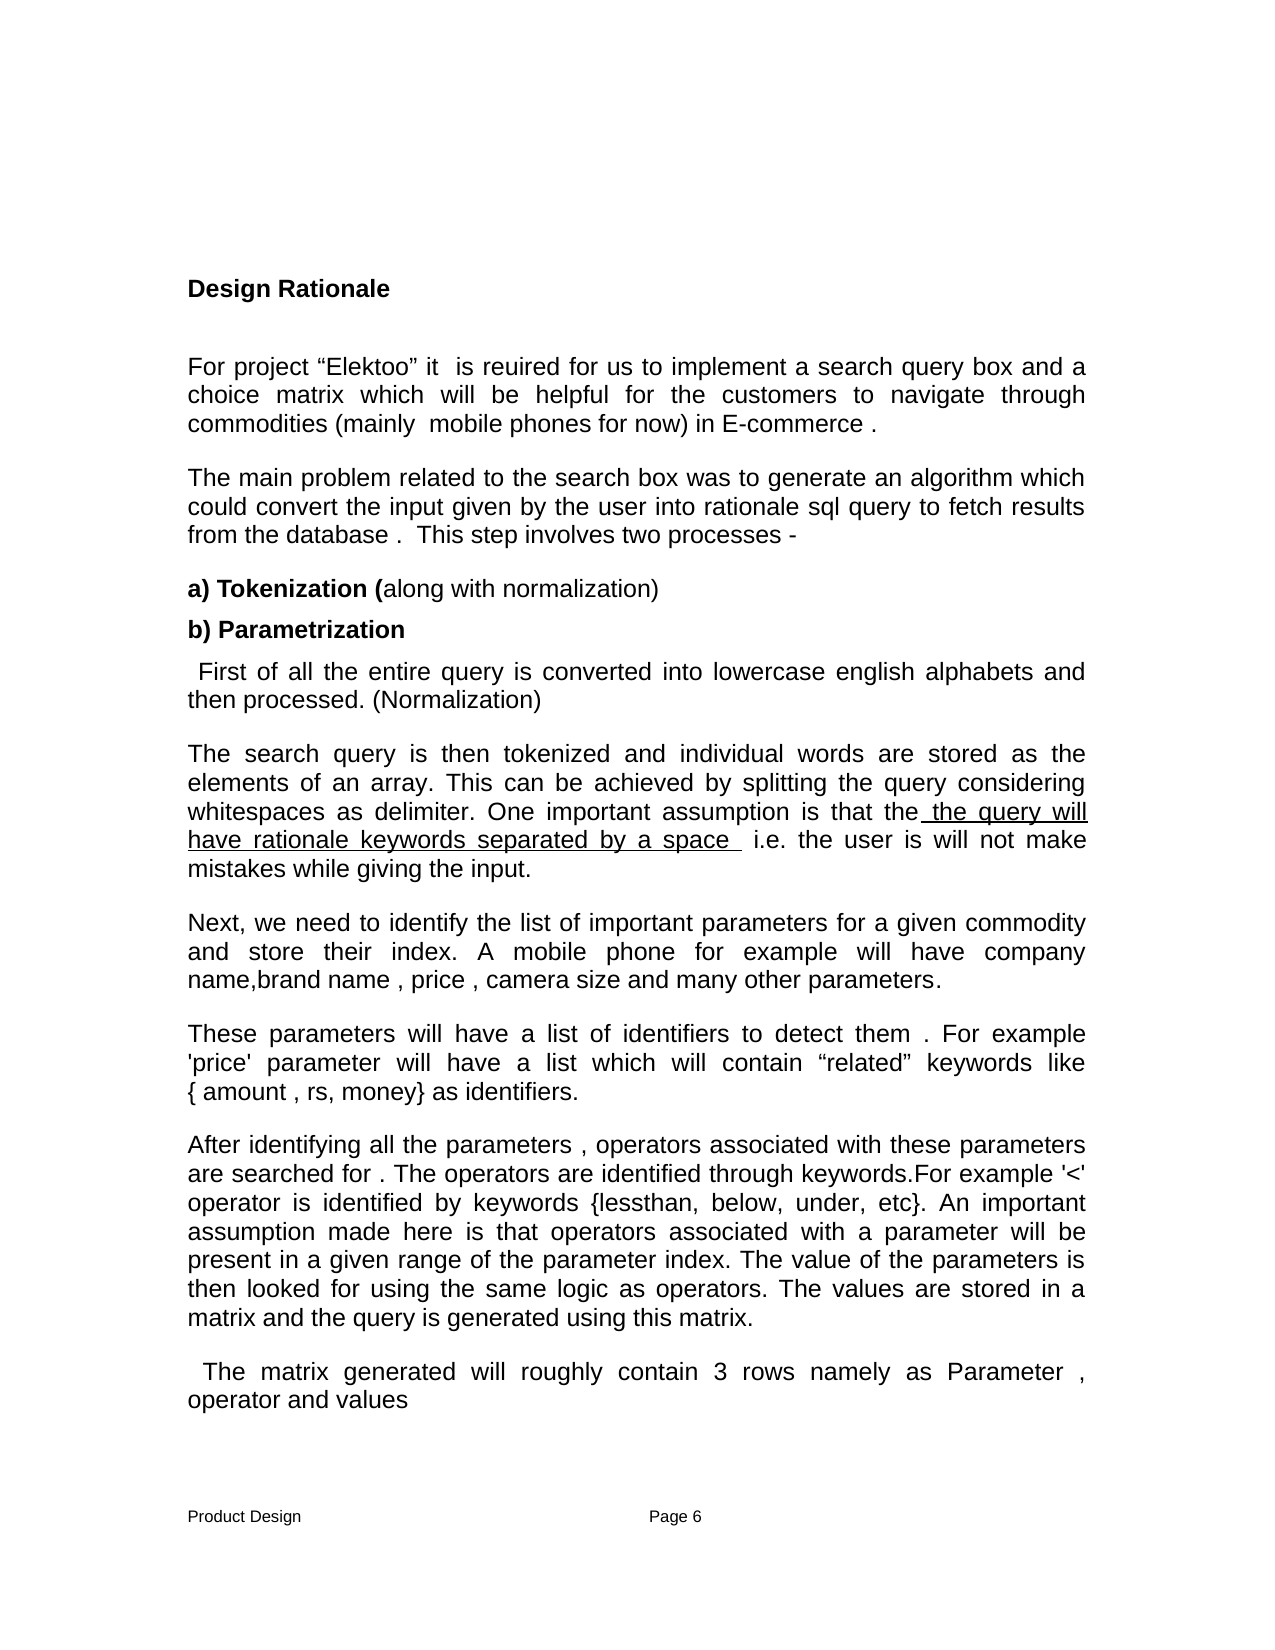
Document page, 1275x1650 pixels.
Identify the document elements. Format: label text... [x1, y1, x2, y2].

text Next, we need to identify the list of important parameters for a given commodity and store their index. A mobile phone for example will have company name,brand name , price , camera size and many other parameters. [187, 908, 1087, 994]
text The main problem related to the search box was to generate an algorithm which could convert the input given by the user into rationale sql query to fetch results from the database . This step involves two processes - [187, 463, 1087, 549]
text After identifying all the parameters , operators associated with these parameters are searched for . The operators are identified through keywords.For example '<' operator is identified by keywords {lessthan, below, under, etc}. An important assumption made here is that operators associated with a parameter will be present in a given range of the parameter index. The value of the parameters is then looked for using the same logic as operators. The values are stored in a matrix and the query is generated using this matrix. [187, 1130, 1087, 1331]
text These parameters will have a list of identifiers to detect them . For example 'price' parameter will have a list which will contain “related” keywords like { amount , rs, money} as identifiers. [187, 1019, 1087, 1105]
text The matrix generated will roughly contain 3 rows namely as Parameter , operator and values [187, 1356, 1087, 1414]
subtitle b) Parametrization [187, 615, 1087, 644]
text First of all the entire query is converted into lowercase english alphabets and then processed. (Normalization) [187, 656, 1087, 714]
text For project “Elektoo” it is reuired for us to implement a search query box and a choice matrix which will be helpful for the customers to navigate through commodities (mainly mobile phones for now) in E-commerce . [187, 351, 1087, 438]
subtitle Design Rationale [187, 274, 1087, 302]
subtitle a) Tokenization (along with normalization) [187, 574, 1087, 603]
text The search query is then tokenized and individual words are stored as the elements of an array. This can be achieved by splitting the query considering whitespaces as delimiter. One important assumption is that the the query will have rationale keywords separated by a space i.e. the user is will not make mistakes while giving the input. [187, 739, 1087, 883]
